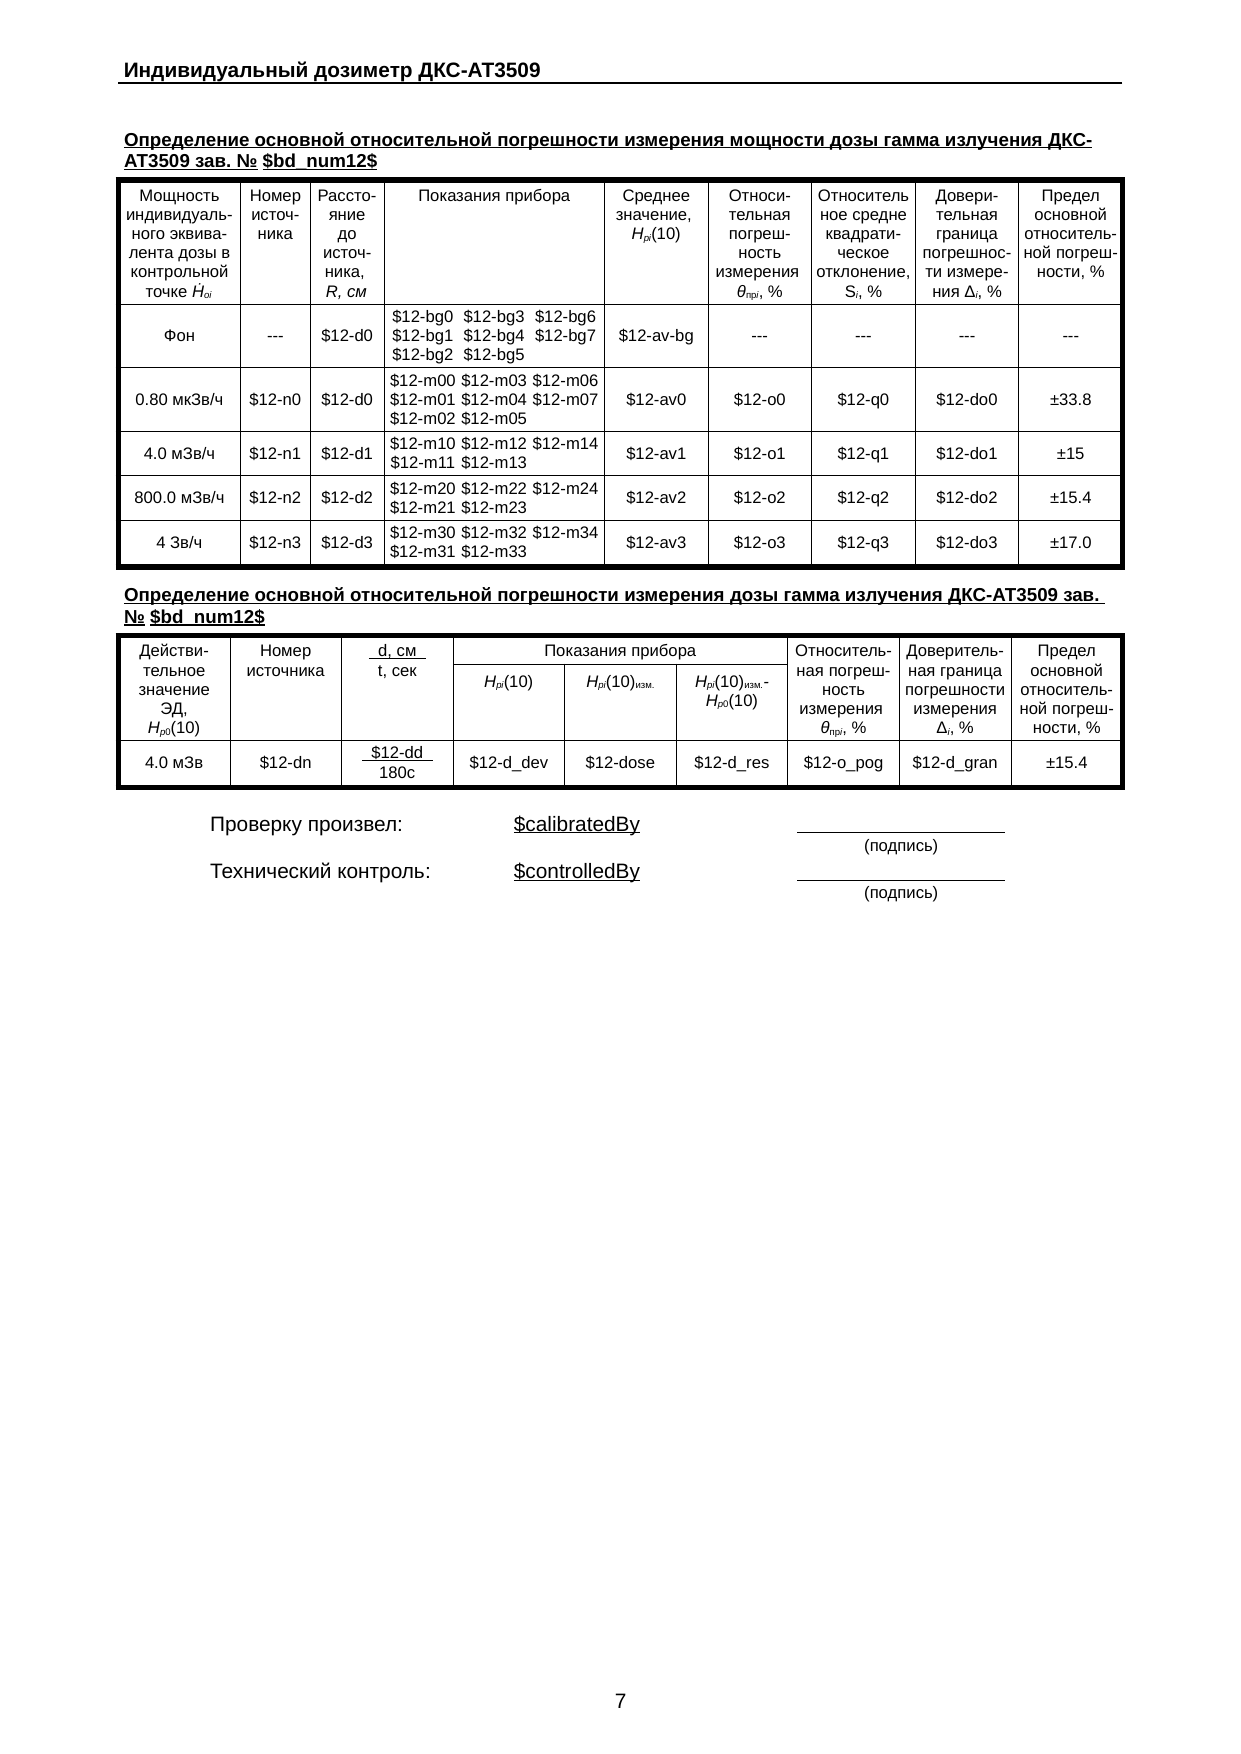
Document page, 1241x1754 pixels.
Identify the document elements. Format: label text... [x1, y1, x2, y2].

table_cell $12-d1 [311, 432, 384, 475]
table_cell 4 Зв/ч [121, 521, 240, 564]
table_cell $12-dd 180c [342, 741, 453, 784]
table_cell Среднее значение, Hpi(10) [605, 183, 708, 303]
table_cell $12-q2 [812, 476, 915, 520]
table_cell Относи-тельная погреш-ность измерения θпрi, % [709, 183, 811, 303]
table_cell $12-o3 [709, 521, 811, 564]
table_cell d, см t, сек [342, 638, 453, 740]
table_cell Действи-тельное значение ЭД, Hp0(10) [121, 638, 230, 740]
table_cell --- [709, 305, 811, 367]
table_cell $12-m20 $12-m21 $12-m22 $12-m23 $12-m24 [385, 476, 604, 520]
table_cell (подпись) [771, 883, 1031, 907]
table_cell Показания прибора [385, 183, 604, 303]
table_cell [514, 883, 771, 907]
table_header Проверку произвел: [210, 811, 514, 835]
table_cell $12-q1 [812, 432, 915, 475]
table_cell $12-av2 [605, 476, 708, 520]
table_cell $12-av3 [605, 521, 708, 564]
table_cell Фон [121, 305, 240, 367]
table_cell $12-o0 [709, 368, 811, 431]
table_cell --- [812, 305, 915, 367]
table_cell [210, 883, 514, 907]
table_cell $12-o_pog [788, 741, 899, 784]
table_cell $12-o2 [709, 476, 811, 520]
table_cell $12-m00 $12-m01 $12-m02 $12-m03 $12-m04 $12-m05 $12-m06 $12-m07 [385, 368, 604, 431]
table_cell $12-d_dev [454, 741, 564, 784]
table_cell Мощность индивидуаль-ного эквива-лента дозы в контрольной точке Ḣoi [121, 183, 240, 303]
table_cell ±33.8 [1019, 368, 1120, 431]
table_cell $12-d0 [311, 305, 384, 367]
table_cell $12-q3 [812, 521, 915, 564]
table_cell Относитель-ная погреш-ность измерения θпрi, % [788, 638, 899, 740]
table_header [771, 811, 1031, 835]
table_cell $12-d3 [311, 521, 384, 564]
table_cell 4.0 мЗв [121, 741, 230, 784]
table_cell [210, 835, 514, 859]
table_cell $12-m30 $12-m31 $12-m32 $12-m33 $12-m34 [385, 521, 604, 564]
table_cell [771, 859, 1031, 883]
table_cell $12-n2 [241, 476, 310, 520]
table_header $calibratedBy [514, 811, 771, 835]
table_cell Относительное средне квадрати-ческое отклонение, Si, % [812, 183, 915, 303]
table_cell [514, 835, 771, 859]
table_cell $12-d_gran [900, 741, 1011, 784]
table_cell $12-m10 $12-m11 $12-m12 $12-m13 $12-m14 [385, 432, 604, 475]
table_cell $12-d2 [311, 476, 384, 520]
table_cell $12-do2 [916, 476, 1018, 520]
table_header Определение основной относительной погрешности измерения мощности дозы гамма излучения ДКС-АТ3509 зав. № $bd_num12$ [118, 114, 1122, 177]
table_cell $controlledBy [514, 859, 771, 883]
table_cell Предел основной относитель-ной погреш-ности, % [1019, 183, 1120, 303]
table_cell $12-av-bg [605, 305, 708, 367]
table_cell $12-d0 [311, 368, 384, 431]
table_cell ±15 [1019, 432, 1120, 475]
table_cell 800.0 мЗв/ч [121, 476, 240, 520]
table_cell --- [916, 305, 1018, 367]
table_cell $12-dn [231, 741, 341, 784]
table_cell Показания прибора [454, 638, 787, 663]
table_cell --- [241, 305, 310, 367]
table_cell 0.80 мкЗв/ч [121, 368, 240, 431]
table_cell ±15.4 [1019, 476, 1120, 520]
table_cell Hpi(10) [454, 665, 564, 740]
table_cell Предел основной относитель-ной погреш-ности, % [1012, 638, 1120, 740]
table_cell Довери-тельная граница погрешнос-ти измере-ния Δi, % [916, 183, 1018, 303]
table_cell $12-d_res [677, 741, 787, 784]
table_cell --- [1019, 305, 1120, 367]
table_cell $12-do0 [916, 368, 1018, 431]
table_cell ±15.4 [1012, 741, 1120, 784]
table_cell Номер источника [231, 638, 341, 740]
table_cell $12-q0 [812, 368, 915, 431]
table_cell Hpi(10)изм.-Hp0(10) [677, 665, 787, 740]
table_cell $12-n1 [241, 432, 310, 475]
table_cell Доверитель-ная граница погрешности измерения Δi, % [900, 638, 1011, 740]
table_cell $12-dose [565, 741, 676, 784]
table_cell $12-do1 [916, 432, 1018, 475]
table_cell Технический контроль: [210, 859, 514, 883]
table_cell ±17.0 [1019, 521, 1120, 564]
table_cell Рассто-яние до источ-ника, R, см [311, 183, 384, 303]
table_cell $12-bg0 $12-bg1 $12-bg2 $12-bg3 $12-bg4 $12-bg5 $12-bg6 $12-bg7 [385, 305, 604, 367]
table_cell Hpi(10)изм. [565, 665, 676, 740]
table_cell $12-o1 [709, 432, 811, 475]
table_cell Номер источ-ника [241, 183, 310, 303]
table_cell $12-av1 [605, 432, 708, 475]
table_cell 4.0 мЗв/ч [121, 432, 240, 475]
table_cell $12-n0 [241, 368, 310, 431]
table_cell $12-do3 [916, 521, 1018, 564]
table_cell (подпись) [771, 835, 1031, 859]
table_cell $12-n3 [241, 521, 310, 564]
table_cell $12-av0 [605, 368, 708, 431]
table_header Определение основной относительной погрешности измерения дозы гамма излучения ДКС-АТ3509 зав. № $bd_num12$ [118, 570, 1122, 633]
